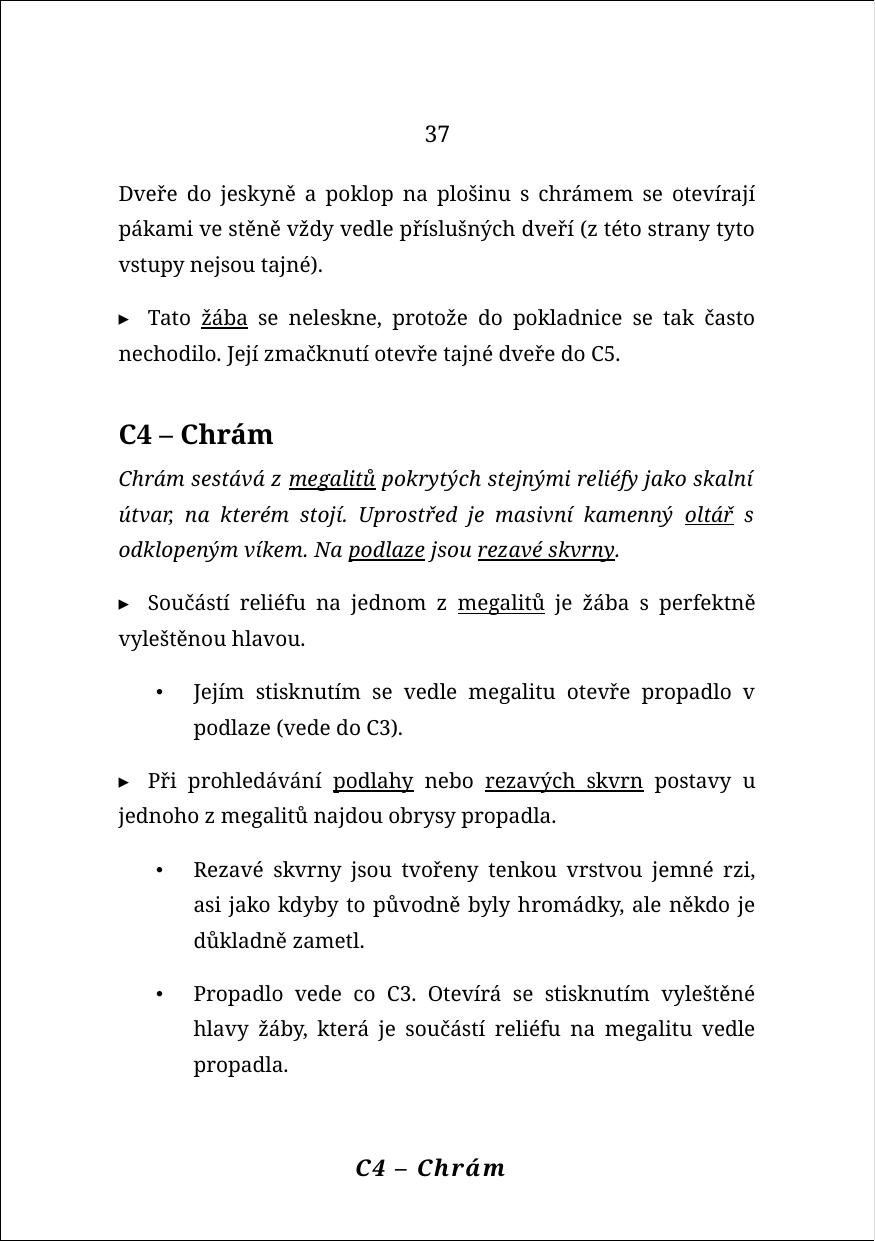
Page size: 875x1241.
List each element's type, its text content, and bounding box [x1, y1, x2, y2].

text ▸ Součástí reliéfu na jednom z megalitů je žába s perfektně vyleštěnou hlavou. [118, 588, 756, 652]
text ▸ Tato žába se neleskne, protože do pokladnice se tak často nechodilo. Její zmačknutí otevře tajné dveře do C5. [118, 303, 756, 367]
text ▸ Při prohledávání podlahy nebo rezavých skvrn postavy u jednoho z megalitů najdou obrysy propadla. [118, 766, 756, 830]
text Dveře do jeskyně a poklop na plošinu s chrámem se otevírají pákami ve stěně vždy vedle příslušných dveří (z této strany tyto vstupy nejsou tajné). [118, 179, 756, 278]
list Propadlo vede co C3. Otevírá se stisknutím vyleštěné hlavy žáby, která je součástí reliéfu na megalitu vedle propadla. [156, 979, 756, 1078]
list Jejím stisknutím se vedle megalitu otevře propadlo v podlaze (vede do C3). [156, 677, 756, 741]
list Rezavé skvrny jsou tvořeny tenkou vrstvou jemné rzi, asi jako kdyby to původně byly hromádky, ale někdo je důkladně zametl. [156, 855, 756, 954]
subtitle C4 – Chrám [118, 416, 756, 452]
text Chrám sestává z megalitů pokrytých stejnými reliéfy jako skalní útvar, na kterém stojí. Uprostřed je masivní kamenný oltář s odklopeným víkem. Na podlaze jsou rezavé skvrny. [118, 464, 756, 564]
